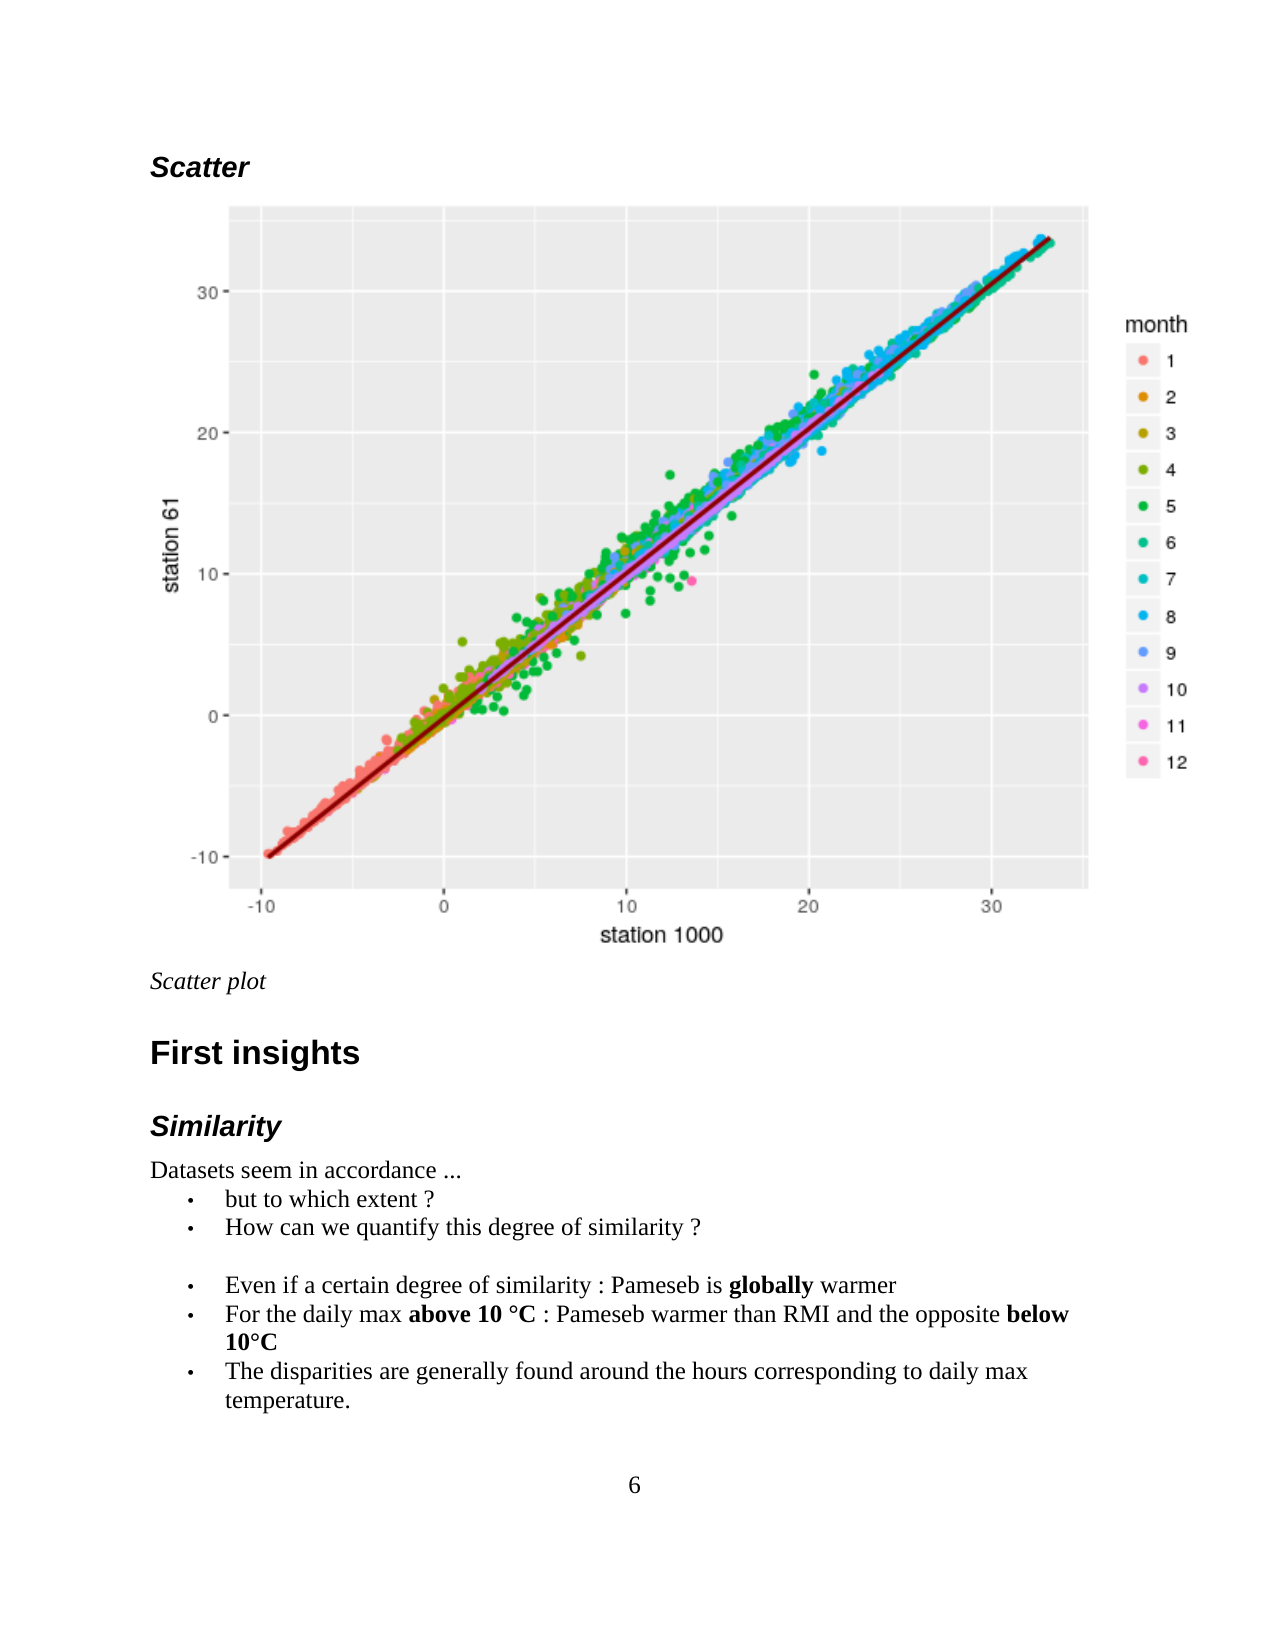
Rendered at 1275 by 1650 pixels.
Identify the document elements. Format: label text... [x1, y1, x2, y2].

subtitle Similarity [150, 1109, 1125, 1142]
text Scatter plot [150, 966, 1125, 995]
subtitle First insights [150, 1033, 1125, 1071]
picture [150, 196, 1212, 954]
subtitle Scatter [150, 150, 1125, 183]
text Datasets seem in accordance ... [150, 1155, 1125, 1184]
list For the daily max above 10 °C : Pameseb warmer than RMI and the opposite below 10°C [187, 1299, 1125, 1356]
list How can we quantify this degree of similarity ? [187, 1212, 1125, 1270]
list but to which extent ? [187, 1184, 1125, 1212]
list The disparities are generally found around the hours corresponding to daily max temperature. [187, 1356, 1125, 1414]
list Even if a certain degree of similarity : Pameseb is globally warmer [187, 1270, 1125, 1299]
